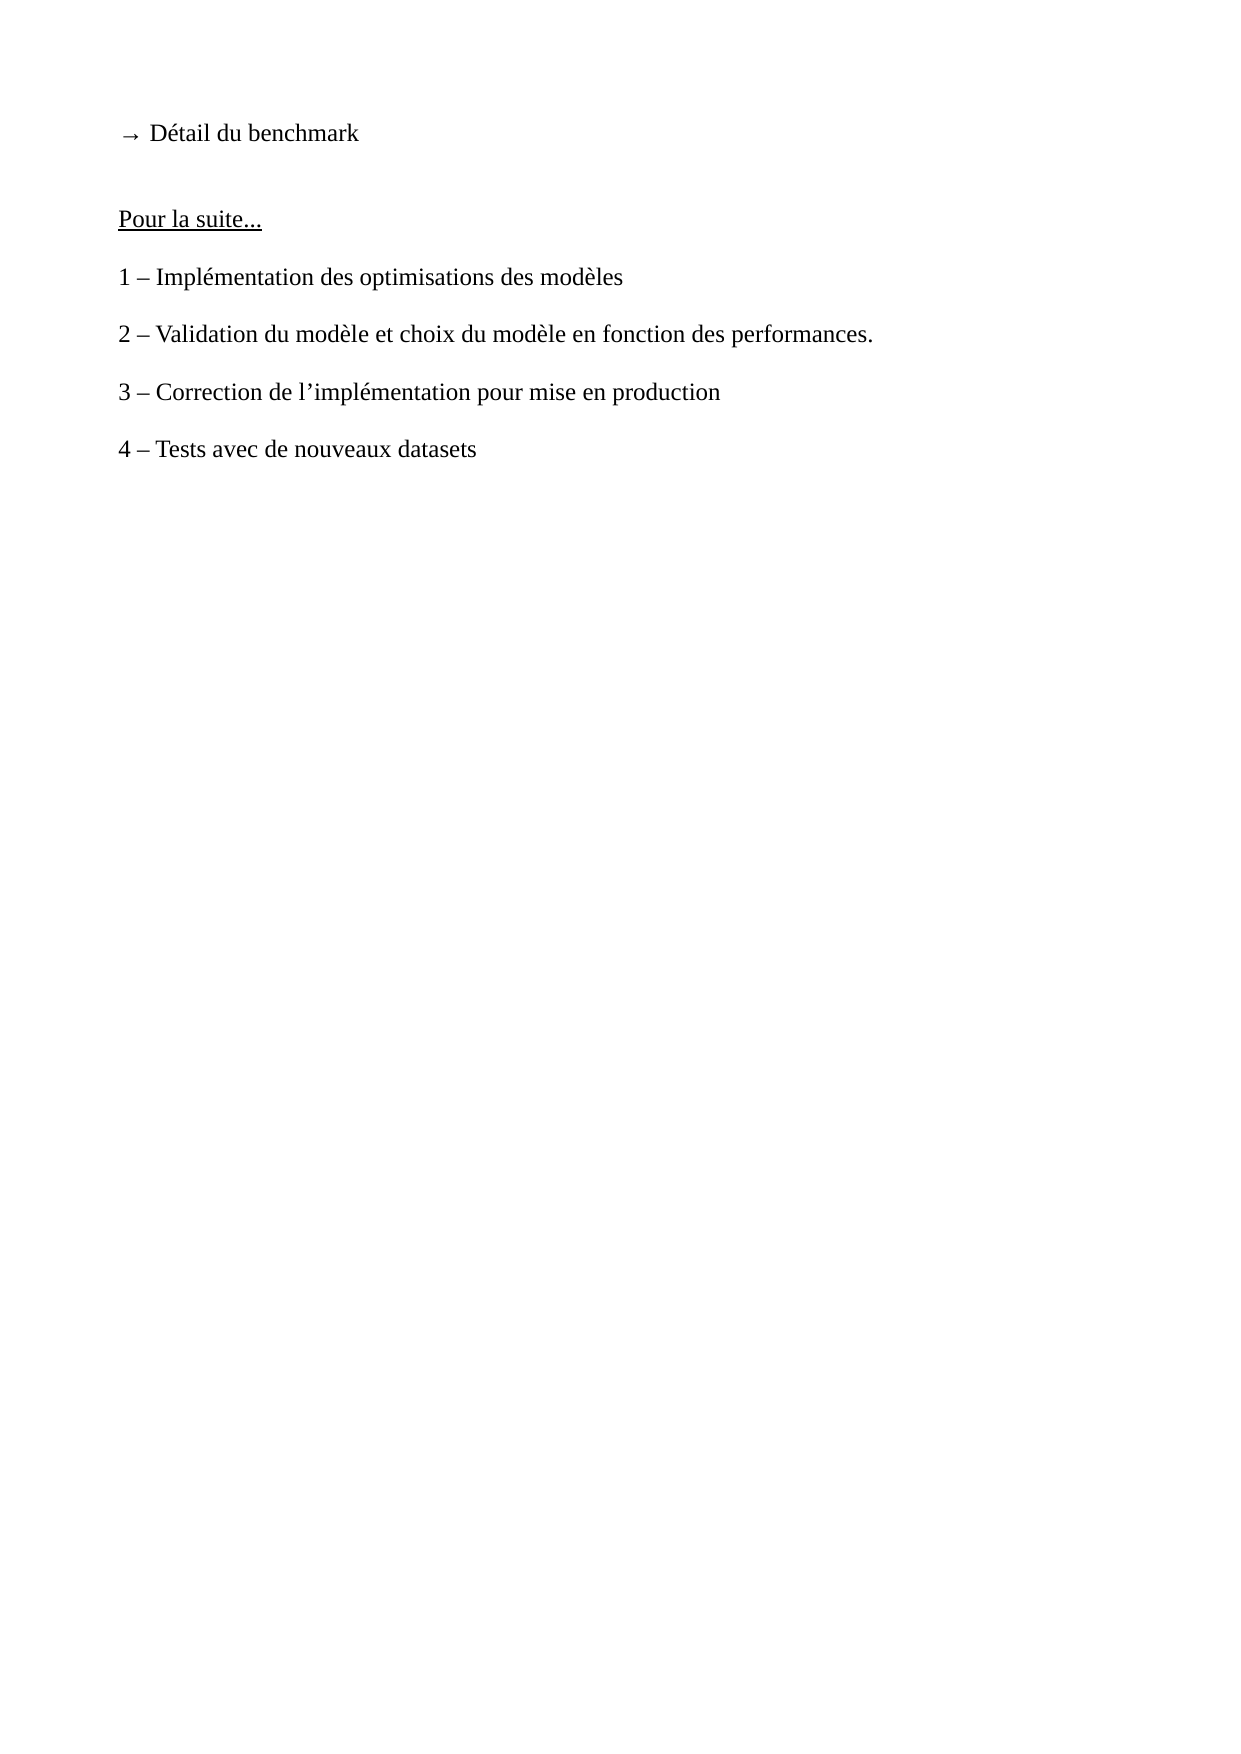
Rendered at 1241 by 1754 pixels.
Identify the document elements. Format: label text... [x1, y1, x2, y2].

text 4 – Tests avec de nouveaux datasets [118, 434, 1122, 463]
text Pour la suite... [118, 204, 1122, 233]
text → Détail du benchmark [118, 118, 1122, 147]
text 3 – Correction de l’implémentation pour mise en production [118, 377, 1122, 406]
text 2 – Validation du modèle et choix du modèle en fonction des performances. [118, 319, 1122, 348]
text 1 – Implémentation des optimisations des modèles [118, 262, 1122, 291]
